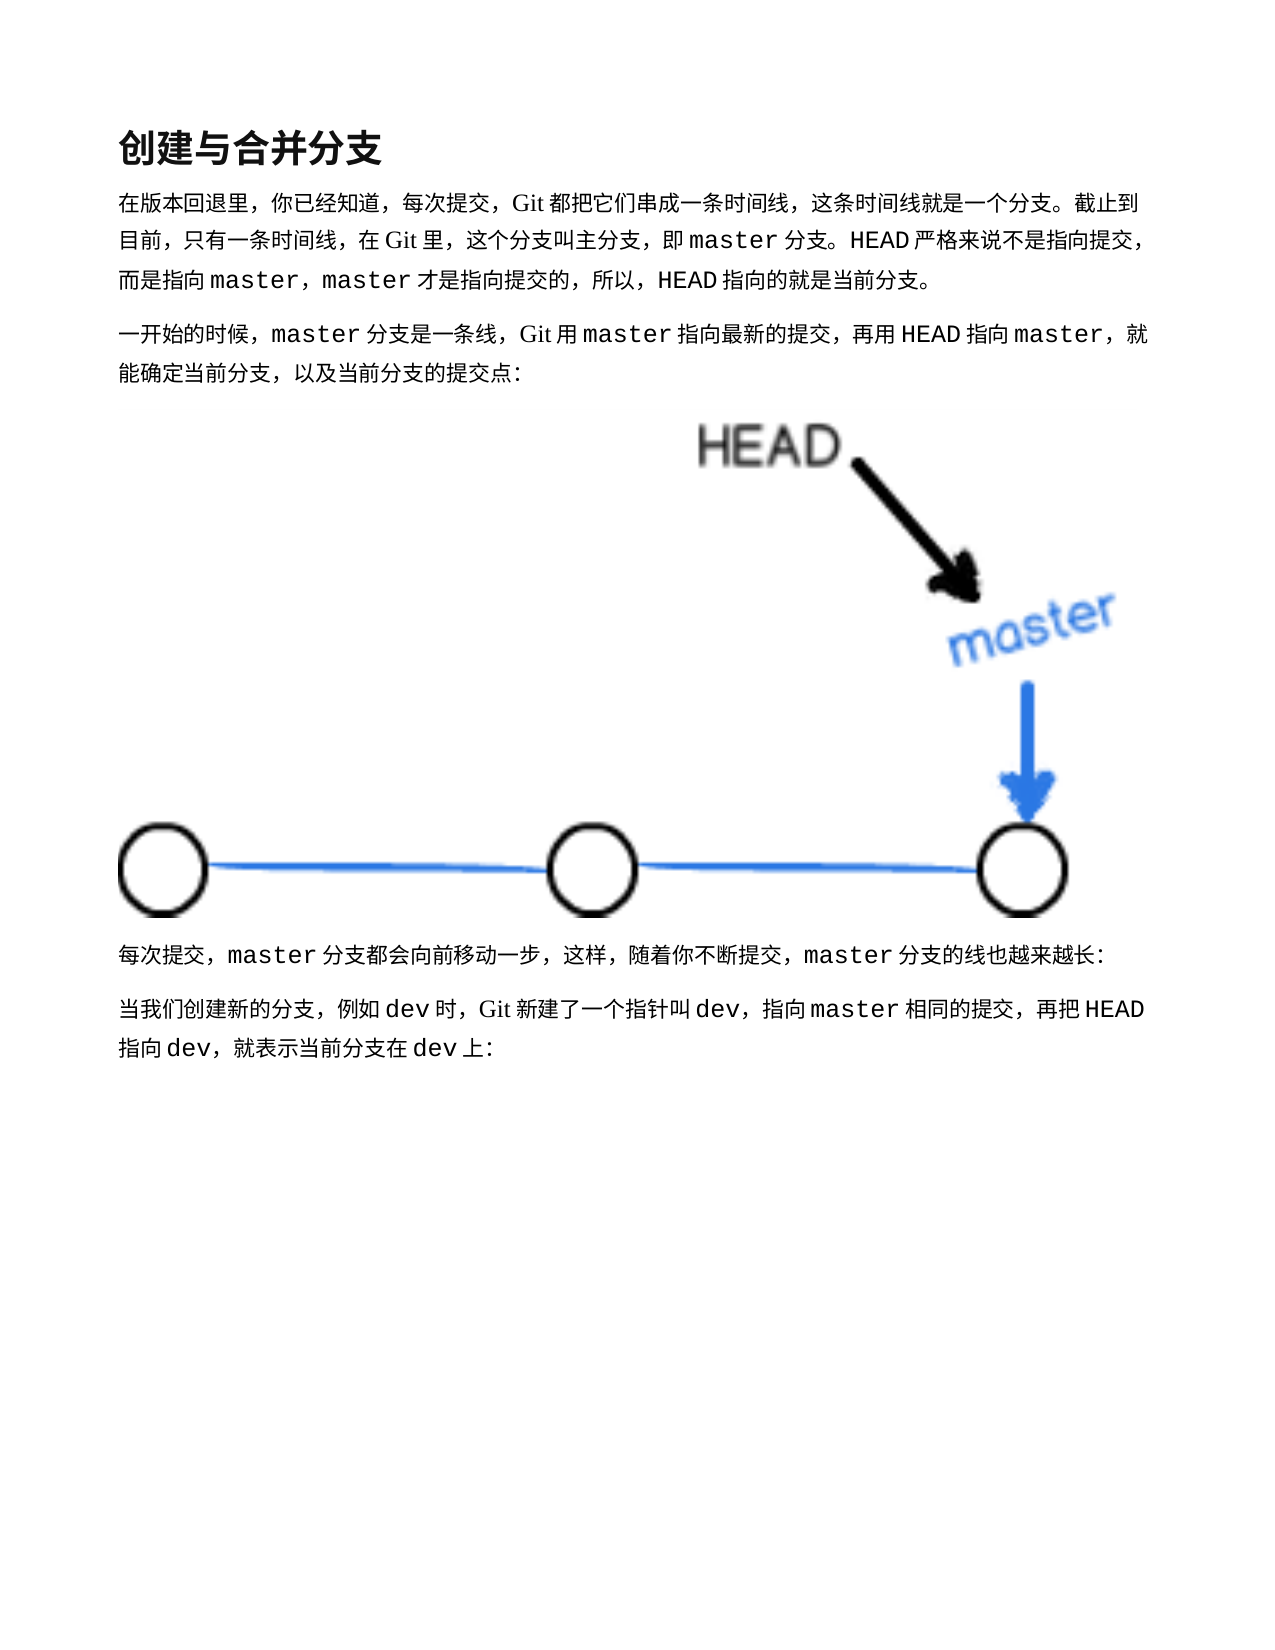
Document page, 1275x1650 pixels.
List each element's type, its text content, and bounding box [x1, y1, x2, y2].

subtitle 创建与合并分支 [118, 118, 1157, 173]
text 当我们创建新的分支，例如dev时，Git新建了一个指针叫dev，指向master相同的提交，再把HEAD指向dev，就表示当前分支在dev上： [118, 992, 1157, 1064]
text 在版本回退里，你已经知道，每次提交，Git都把它们串成一条时间线，这条时间线就是一个分支。截止到目前，只有一条时间线，在Git里，这个分支叫主分支，即master分支。HEAD严格来说不是指向提交，而是指向master，master才是指向提交的，所以，HEAD指向的就是当前分支。 [118, 186, 1157, 296]
picture [118, 408, 1137, 918]
text 一开始的时候，master分支是一条线，Git用master指向最新的提交，再用HEAD指向master，就能确定当前分支，以及当前分支的提交点： [118, 317, 1157, 387]
text 每次提交，master分支都会向前移动一步，这样，随着你不断提交，master分支的线也越来越长： [118, 938, 1157, 971]
